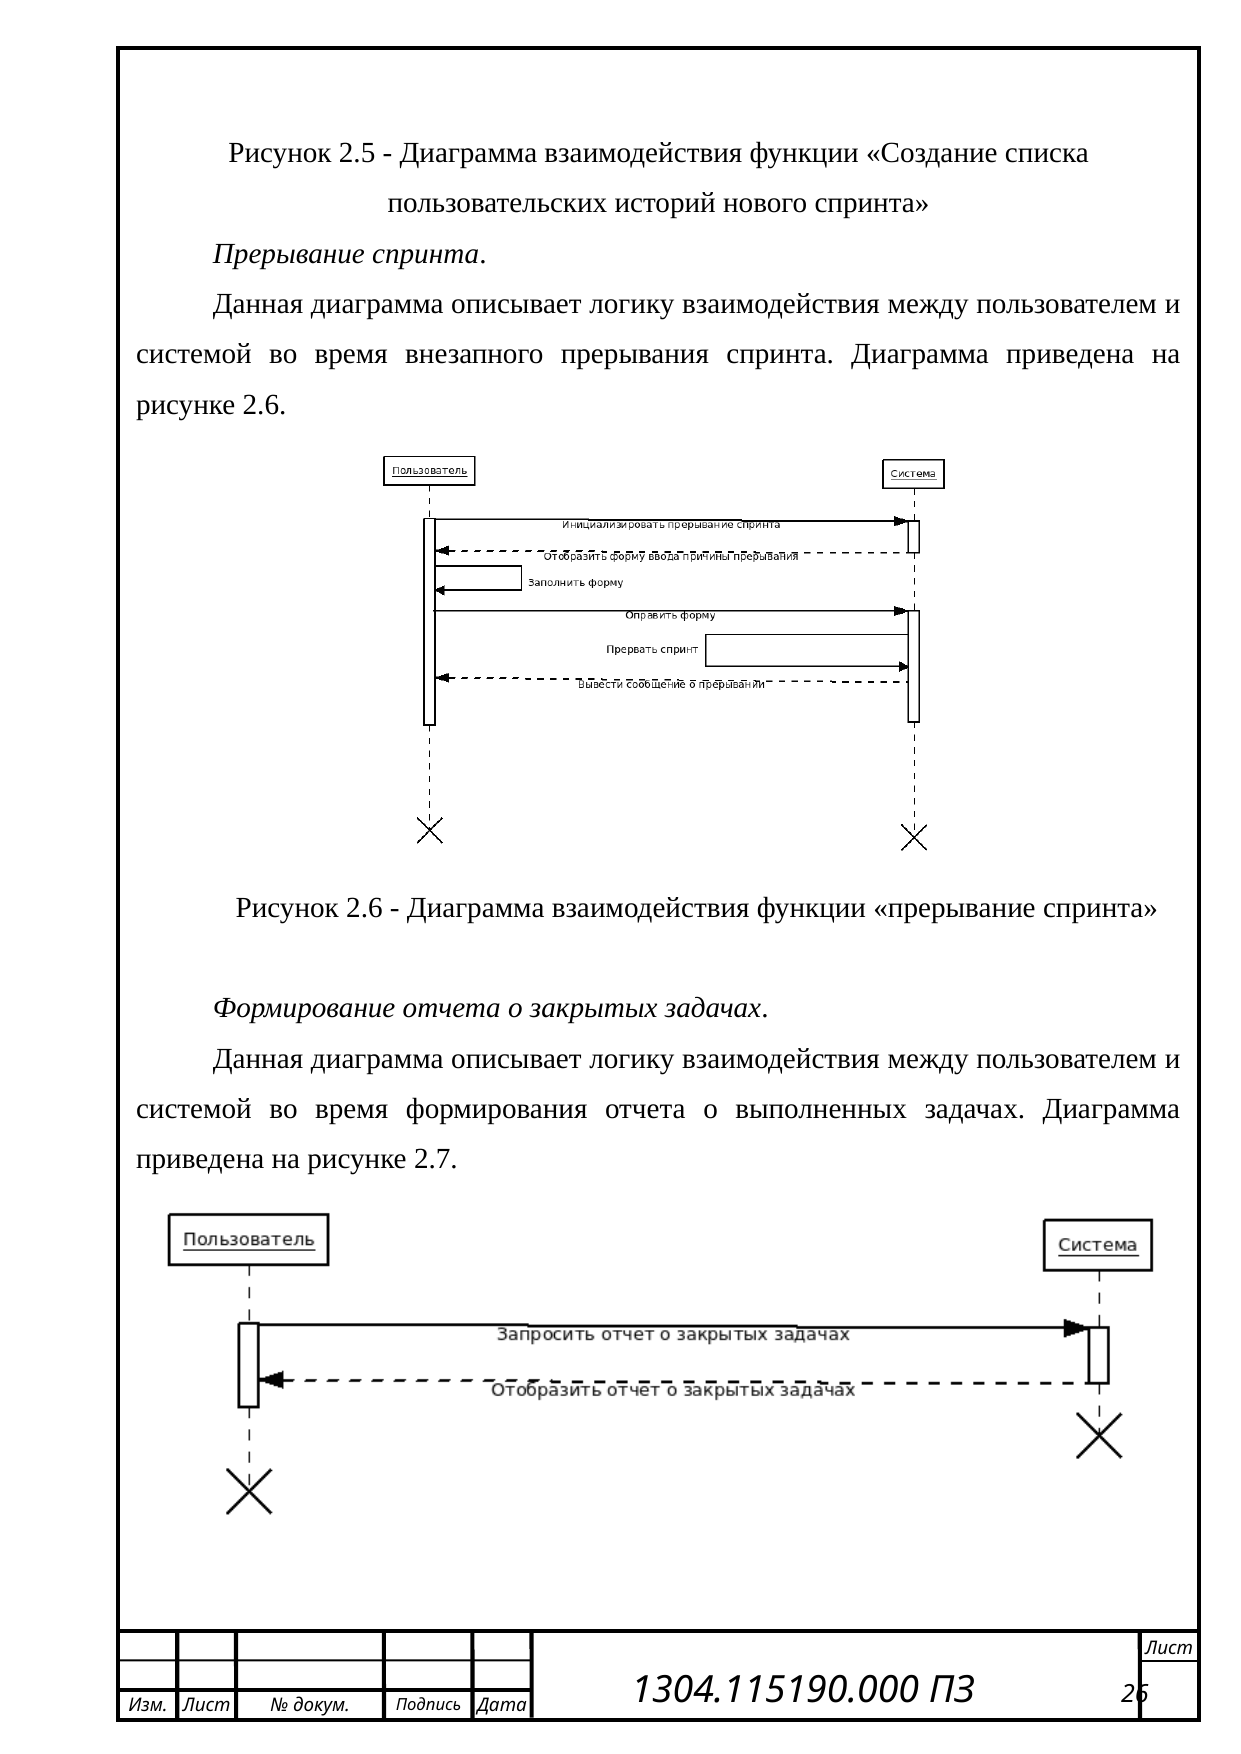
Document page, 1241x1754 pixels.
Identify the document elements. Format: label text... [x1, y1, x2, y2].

picture [371, 437, 946, 851]
text Формирование отчета о закрытых задачах. [136, 991, 1181, 1024]
text Рисунок 2.5 - Диаграмма взаимодействия функции «Создание списка пользовательских историй нового спринта» [136, 135, 1181, 219]
picture [161, 1191, 1156, 1516]
text Данная диаграмма описывает логику взаимодействия между пользователем и системой во время внезапного прерывания спринта. Диаграмма приведена на рисунке 2.6. [136, 286, 1181, 420]
text Прерывание спринта. [136, 236, 1181, 269]
text Данная диаграмма описывает логику взаимодействия между пользователем и системой во время формирования отчета о выполненных задачах. Диаграмма приведена на рисунке 2.7. [136, 1041, 1181, 1175]
text Рисунок 2.6 - Диаграмма взаимодействия функции «прерывание спринта» [136, 890, 1181, 923]
